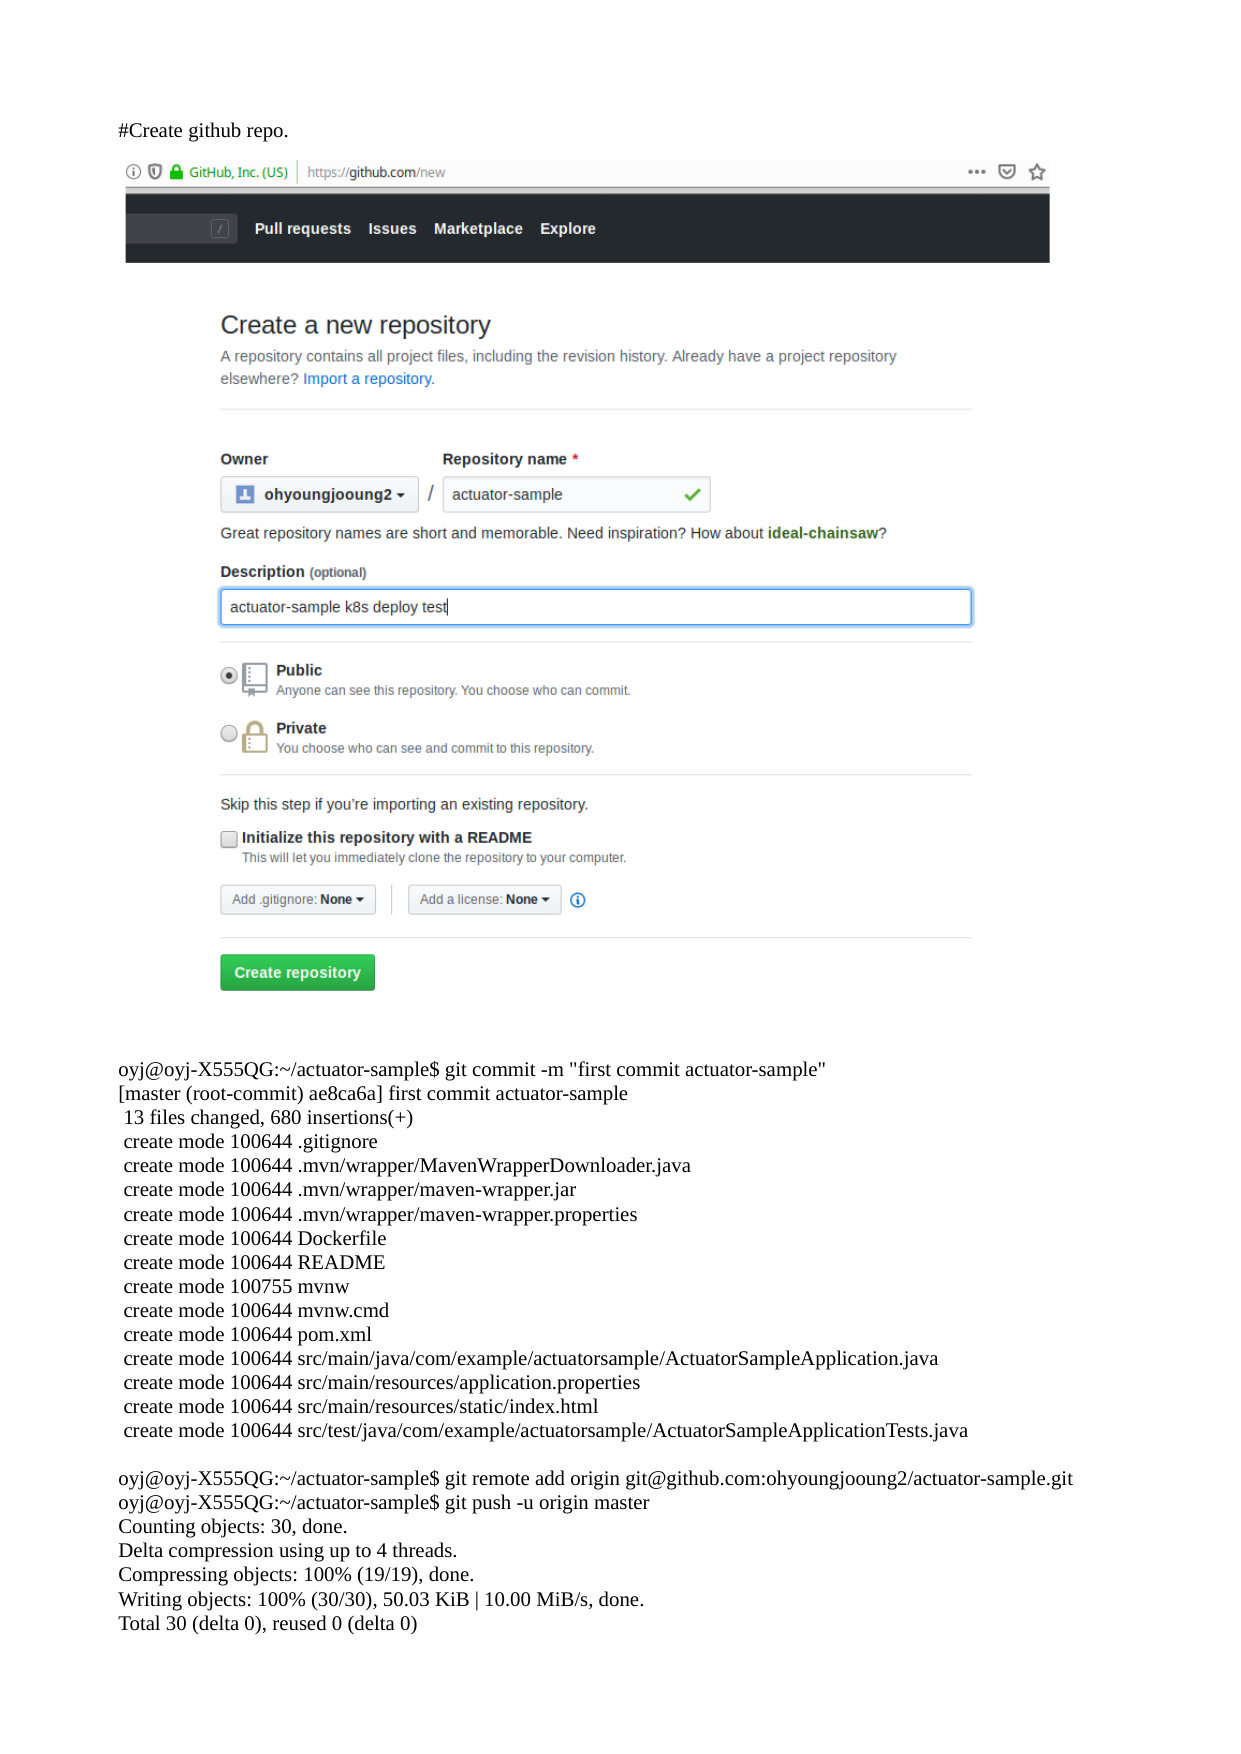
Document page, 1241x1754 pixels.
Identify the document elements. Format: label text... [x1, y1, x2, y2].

text create mode 100644 .mvn/wrapper/maven-wrapper.jar [118, 1177, 1122, 1201]
text Writing objects: 100% (30/30), 50.03 KiB | 10.00 MiB/s, done. [118, 1586, 1122, 1611]
text oyj@oyj-X555QG:~/actuator-sample$ git push -u origin master [118, 1490, 1122, 1514]
text 13 files changed, 680 insertions(+) [118, 1105, 1122, 1129]
text create mode 100644 src/main/resources/static/index.html [118, 1394, 1122, 1418]
text create mode 100644 src/main/resources/application.properties [118, 1370, 1122, 1394]
text Counting objects: 30, done. [118, 1514, 1122, 1538]
text create mode 100644 .mvn/wrapper/MavenWrapperDownloader.java [118, 1153, 1122, 1177]
text [master (root-commit) ae8ca6a] first commit actuator-sample [118, 1081, 1122, 1105]
text create mode 100644 Dockerfile [118, 1226, 1122, 1249]
text Delta compression using up to 4 threads. [118, 1538, 1122, 1562]
text create mode 100644 src/main/java/com/example/actuatorsample/ActuatorSampleApplication.java [118, 1346, 1122, 1370]
text oyj@oyj-X555QG:~/actuator-sample$ git commit -m "first commit actuator-sample" [118, 1057, 1122, 1081]
text create mode 100644 README [118, 1249, 1122, 1274]
text create mode 100644 .mvn/wrapper/maven-wrapper.properties [118, 1201, 1122, 1226]
text create mode 100644 pom.xml [118, 1322, 1122, 1346]
text create mode 100644 mvnw.cmd [118, 1298, 1122, 1322]
text Compressing objects: 100% (19/19), done. [118, 1562, 1122, 1586]
text create mode 100755 mvnw [118, 1274, 1122, 1298]
picture [125, 160, 1050, 1009]
text Total 30 (delta 0), reused 0 (delta 0) [118, 1611, 1122, 1634]
text create mode 100644 src/test/java/com/example/actuatorsample/ActuatorSampleApplicationTests.java [118, 1418, 1122, 1442]
text oyj@oyj-X555QG:~/actuator-sample$ git remote add origin git@github.com:ohyoungjooung2/actuator-sample.git [118, 1466, 1122, 1490]
text create mode 100644 .gitignore [118, 1129, 1122, 1153]
text #Create github repo. [118, 118, 1122, 142]
